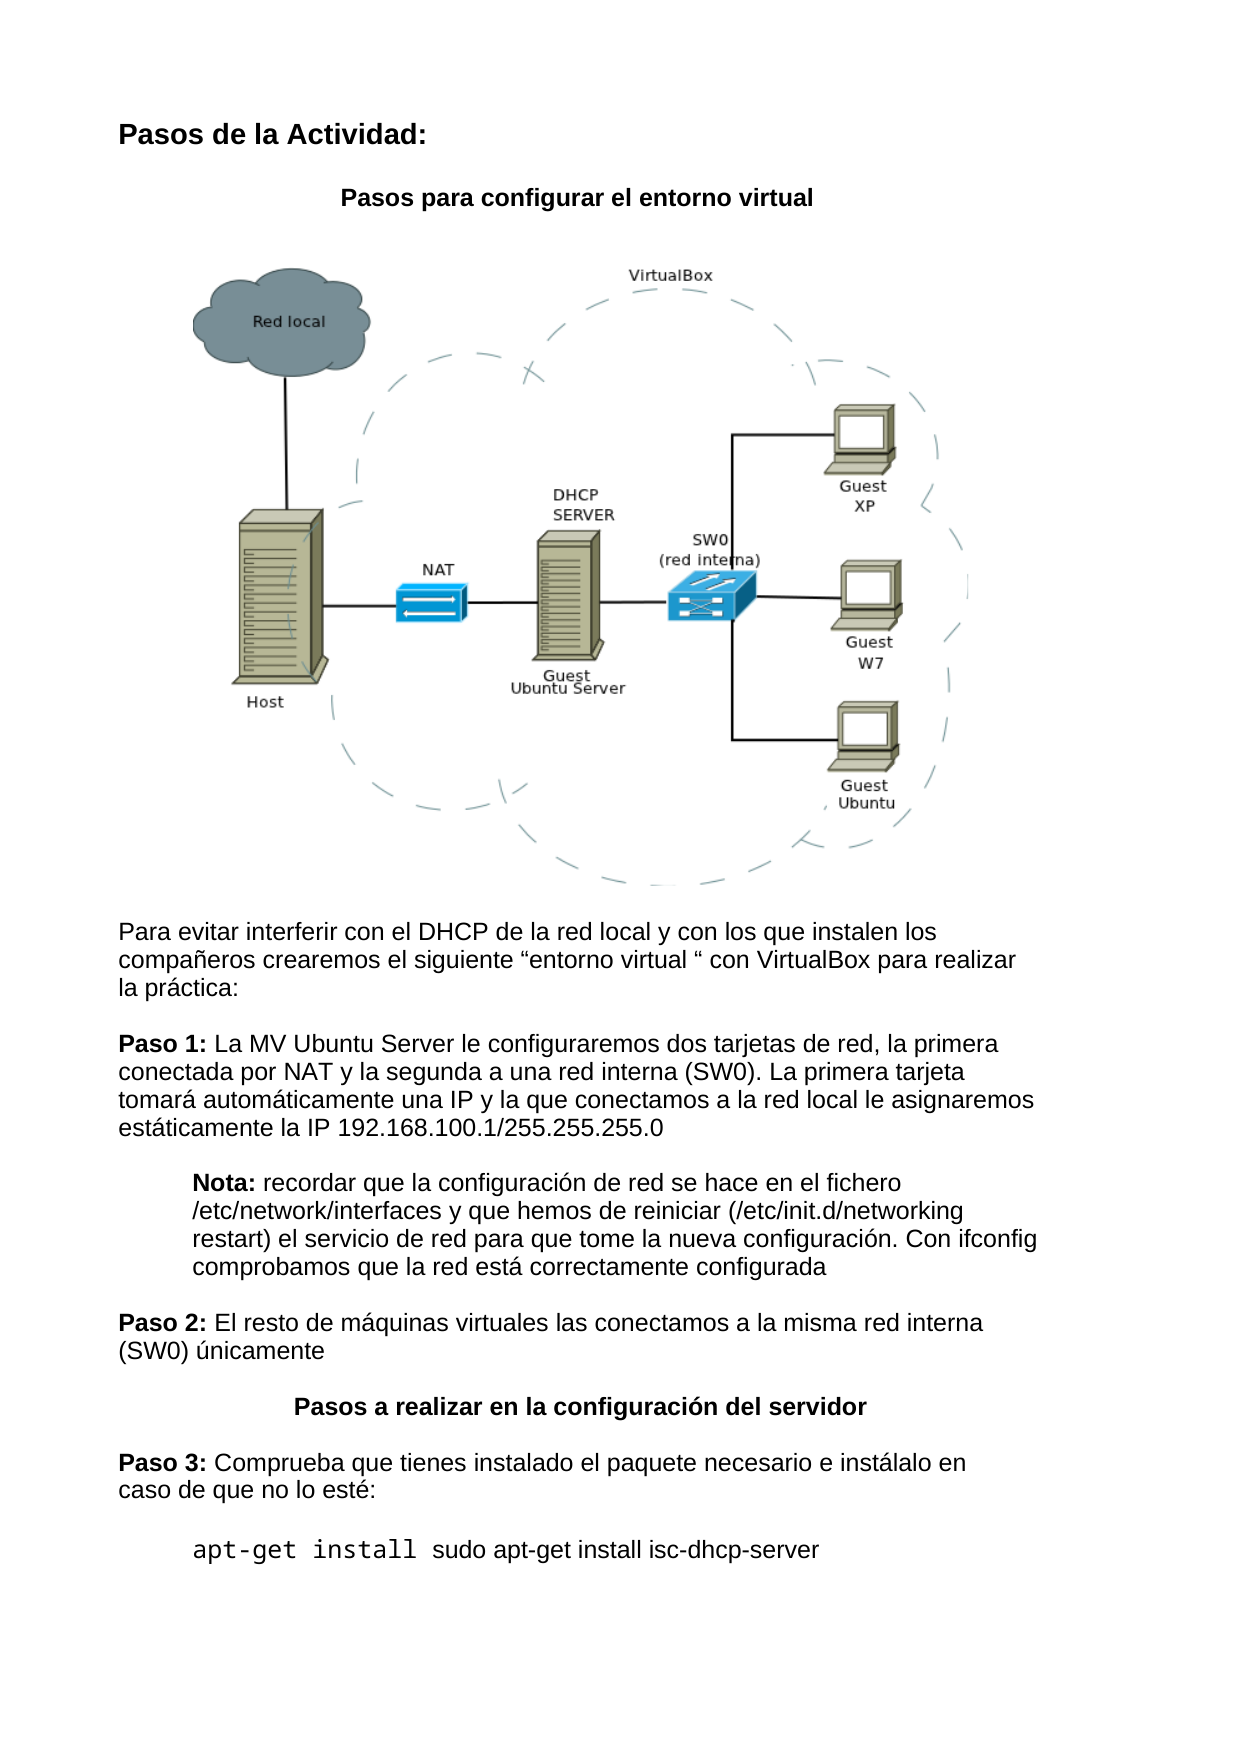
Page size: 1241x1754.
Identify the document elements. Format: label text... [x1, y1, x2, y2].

text Pasos de la Actividad: [118, 118, 1043, 151]
text Pasos a realizar en la configuración del servidor [118, 1392, 1043, 1420]
text Paso 2: El resto de máquinas virtuales las conectamos a la misma red interna (SW0) únicamente [118, 1309, 1043, 1364]
text Paso 1: La MV Ubuntu Server le configuraremos dos tarjetas de red, la primera conectada por NAT y la segunda a una red interna (SW0). La primera tarjeta tomará automáticamente una IP y la que conectamos a la red local le asignaremos estáticamente la IP 192.168.100.1/255.255.255.0 [118, 1029, 1043, 1141]
text apt-get install sudo apt-get install isc-dhcp-server [192, 1532, 1043, 1566]
text Nota: recordar que la configuración de red se hace en el fichero /etc/network/interfaces y que hemos de reiniciar (/etc/init.d/networking restart) el servicio de red para que tome la nueva configuración. Con ifconfig comprobamos que la red está correctamente configurada [192, 1169, 1043, 1281]
text caso de que no lo esté: [118, 1476, 1043, 1504]
text Paso 3: Comprueba que tienes instalado el paquete necesario e instálalo en [118, 1448, 1043, 1476]
picture [193, 267, 969, 886]
text Para evitar interferir con el DHCP de la red local y con los que instalen los compañeros crearemos el siguiente “entorno virtual “ con VirtualBox para realizar la práctica: [118, 918, 1043, 1002]
text Pasos para configurar el entorno virtual [118, 183, 1043, 211]
